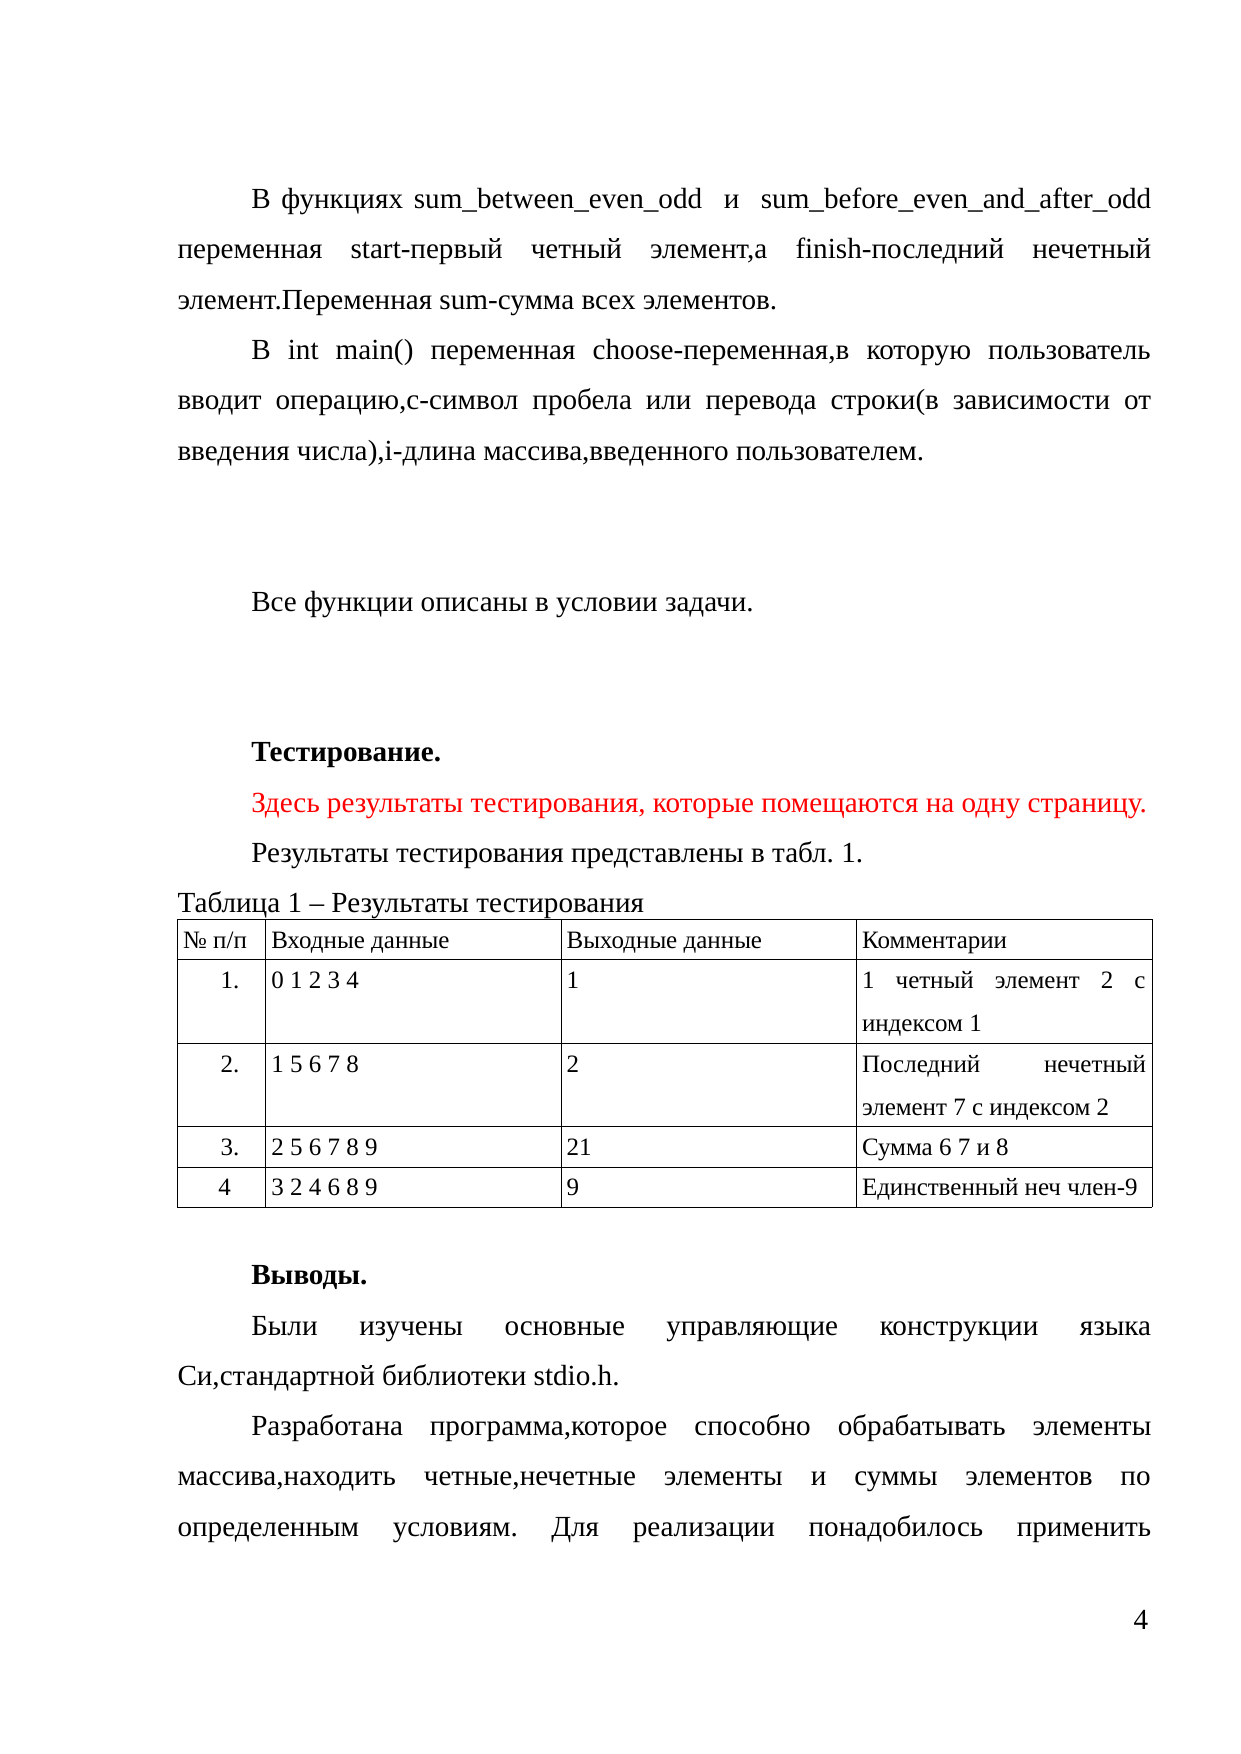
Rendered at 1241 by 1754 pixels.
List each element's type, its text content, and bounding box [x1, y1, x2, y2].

table_header № п/п [178, 920, 265, 959]
table_cell 4 [178, 1168, 265, 1207]
table_cell 1 [562, 960, 856, 1043]
table_cell 9 [562, 1168, 856, 1207]
table_cell 3 2 4 6 8 9 [266, 1168, 561, 1207]
table_cell 1 5 6 7 8 [266, 1044, 561, 1126]
text В функциях sum_between_even_odd и sum_before_even_and_after_odd переменная start-первый четный элемент,а finish-последний нечетный элемент.Переменная sum-сумма всех элементов. [177, 181, 1152, 315]
table_cell 21 [562, 1127, 856, 1167]
table_header Входные данные [266, 920, 561, 959]
table_header Выходные данные [562, 920, 856, 959]
table_cell 0 1 2 3 4 [266, 960, 561, 1043]
table_cell [178, 1044, 265, 1126]
subtitle Тестирование. [177, 734, 1152, 768]
table_cell 1 четный элемент 2 с индексом 1 [857, 960, 1152, 1043]
table_cell [178, 1127, 265, 1167]
table_header Комментарии [857, 920, 1152, 959]
table_cell Последний нечетный элемент 7 с индексом 2 [857, 1044, 1152, 1126]
table_cell [178, 960, 265, 1043]
text Были изучены основные управляющие конструкции языка Си,стандартной библиотеки stdio.h. [177, 1308, 1152, 1391]
text Результаты тестирования представлены в табл. 1. [177, 835, 1152, 869]
text Здесь результаты тестирования, которые помещаются на одну страницу. [177, 785, 1152, 818]
table_cell 2 [562, 1044, 856, 1126]
subtitle Выводы. [177, 1257, 1152, 1291]
text Таблица 1 – Результаты тестирования [177, 886, 1152, 919]
text В int main() переменная choose-переменная,в которую пользователь вводит операцию,с-символ пробела или перевода строки(в зависимости от введения числа),i-длина массива,введенного пользователем. [177, 332, 1152, 466]
text Все функции описаны в условии задачи. [177, 584, 1152, 617]
table_cell 2 5 6 7 8 9 [266, 1127, 561, 1167]
table_cell Единственный неч член-9 [857, 1168, 1152, 1207]
table_cell Сумма 6 7 и 8 [857, 1127, 1152, 1167]
text Разработана программа,которое способно обрабатывать элементы массива,находить четные,нечетные элементы и суммы элементов по определенным условиям. Для реализации понадобилось применить [177, 1408, 1152, 1542]
